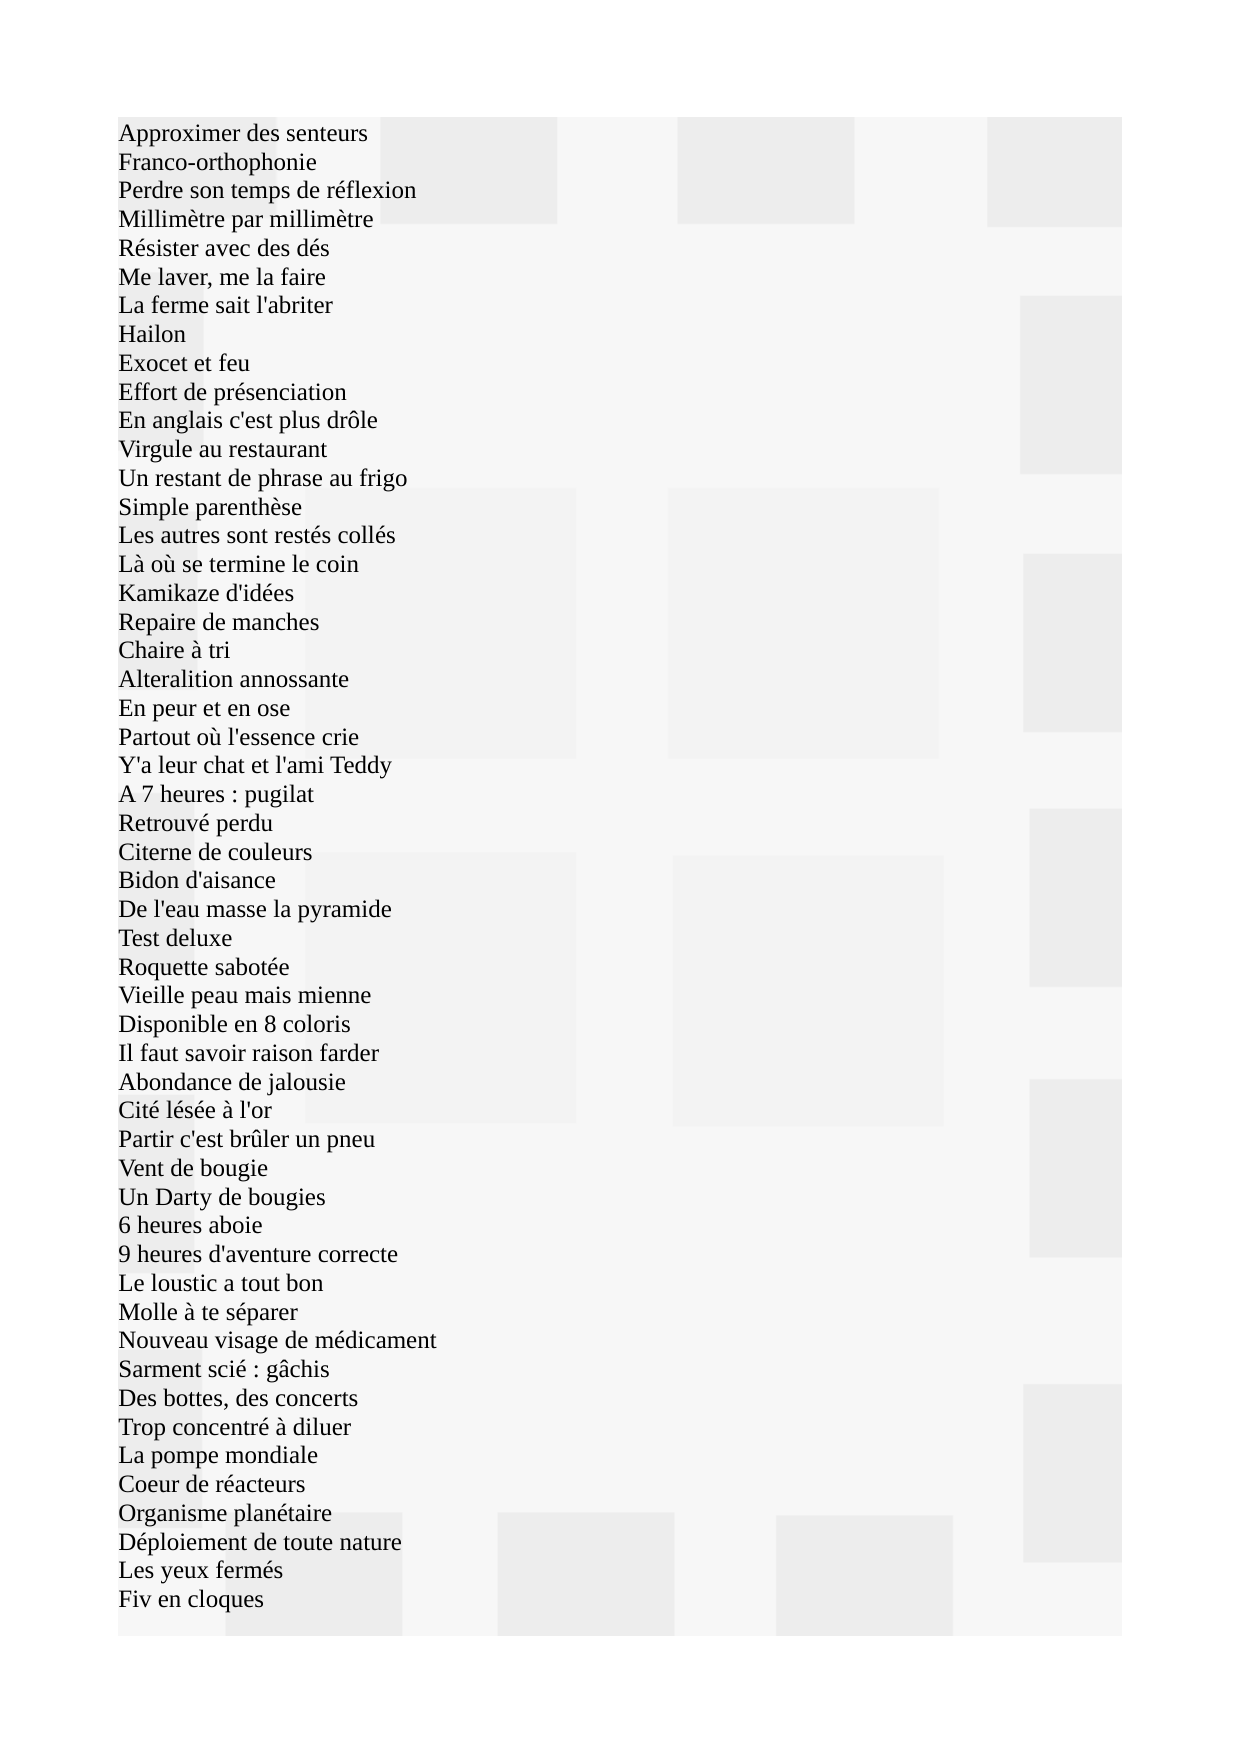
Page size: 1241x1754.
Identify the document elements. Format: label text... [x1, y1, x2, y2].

text Y'a leur chat et l'ami Teddy [118, 751, 1122, 779]
text A 7 heures : pugilat [118, 779, 1122, 808]
text Il faut savoir raison farder [118, 1038, 1122, 1067]
text Le loustic a tout bon [118, 1268, 1122, 1297]
text Exocet et feu [118, 348, 1122, 377]
text La pompe mondiale [118, 1441, 1122, 1469]
text Déploiement de toute nature [118, 1527, 1122, 1556]
text Alteralition annossante [118, 664, 1122, 693]
text Vieille peau mais mienne [118, 981, 1122, 1009]
text Simple parenthèse [118, 492, 1122, 521]
text Sarment scié : gâchis [118, 1354, 1122, 1383]
text Virgule au restaurant [118, 434, 1122, 463]
text Vent de bougie [118, 1153, 1122, 1182]
text Roquette sabotée [118, 952, 1122, 981]
text Molle à te séparer [118, 1297, 1122, 1326]
text Millimètre par millimètre [118, 204, 1122, 233]
text Les yeux fermés [118, 1556, 1122, 1584]
text Franco-orthophonie [118, 147, 1122, 176]
text Là où se termine le coin [118, 549, 1122, 578]
text Abondance de jalousie [118, 1067, 1122, 1096]
text Un Darty de bougies [118, 1182, 1122, 1211]
text Citerne de couleurs [118, 837, 1122, 866]
text Kamikaze d'idées [118, 578, 1122, 607]
text Repaire de manches [118, 607, 1122, 636]
text Un restant de phrase au frigo [118, 463, 1122, 492]
text 6 heures aboie [118, 1211, 1122, 1239]
text Perdre son temps de réflexion [118, 176, 1122, 204]
text Des bottes, des concerts [118, 1383, 1122, 1412]
text Disponible en 8 coloris [118, 1009, 1122, 1038]
text Trop concentré à diluer [118, 1412, 1122, 1441]
text Me laver, me la faire [118, 262, 1122, 291]
text Résister avec des dés [118, 233, 1122, 262]
text En peur et en ose [118, 693, 1122, 722]
text De l'eau masse la pyramide [118, 894, 1122, 923]
text Cité lésée à l'or [118, 1096, 1122, 1124]
text En anglais c'est plus drôle [118, 406, 1122, 434]
text La ferme sait l'abriter [118, 291, 1122, 319]
text Partout où l'essence crie [118, 722, 1122, 751]
text Bidon d'aisance [118, 866, 1122, 894]
text Approximer des senteurs [118, 118, 1122, 147]
text Chaire à tri [118, 636, 1122, 664]
text Les autres sont restés collés [118, 521, 1122, 549]
text Test deluxe [118, 923, 1122, 952]
text 9 heures d'aventure correcte [118, 1239, 1122, 1268]
text Nouveau visage de médicament [118, 1326, 1122, 1354]
text Coeur de réacteurs [118, 1469, 1122, 1498]
text Organisme planétaire [118, 1498, 1122, 1527]
text Effort de présenciation [118, 377, 1122, 406]
text Fiv en cloques [118, 1584, 1122, 1613]
text Retrouvé perdu [118, 808, 1122, 837]
text Partir c'est brûler un pneu [118, 1124, 1122, 1153]
text Hailon [118, 319, 1122, 348]
